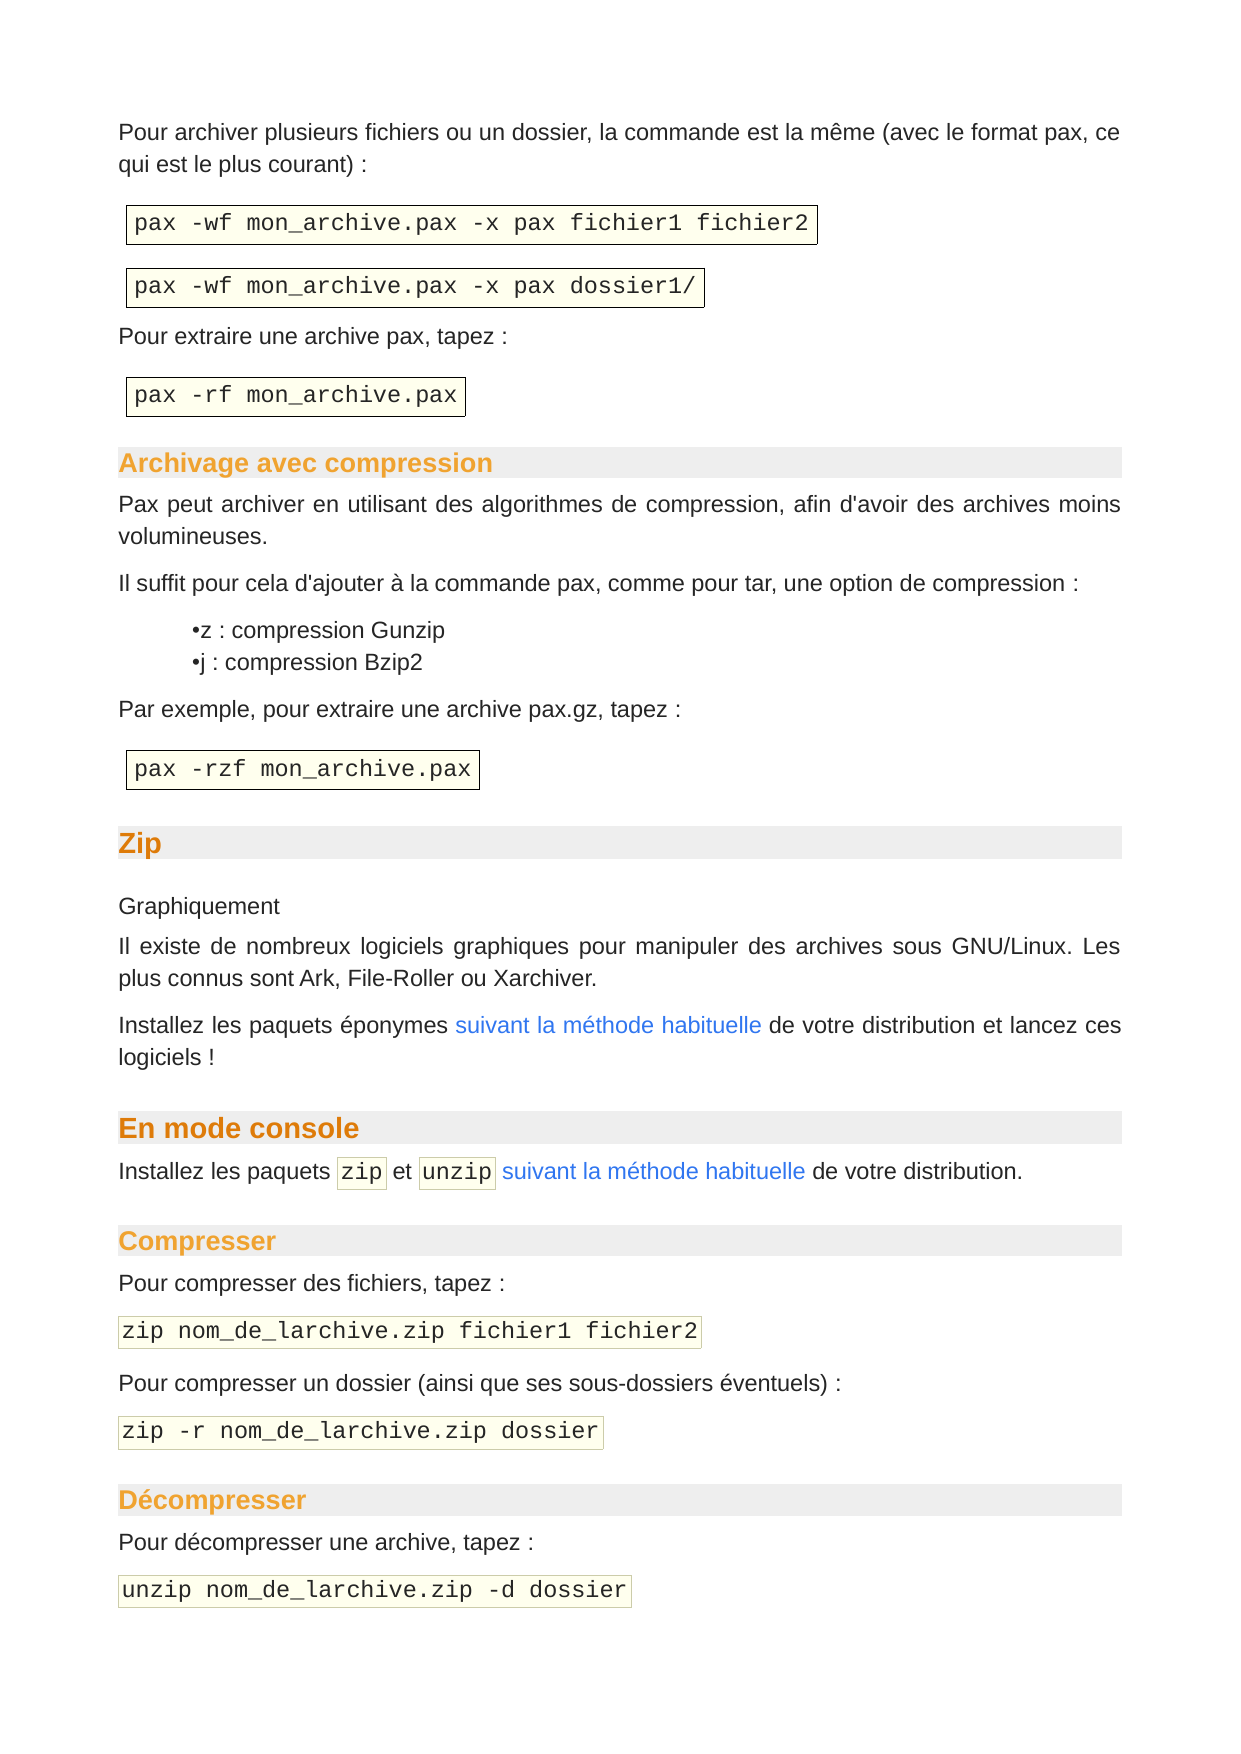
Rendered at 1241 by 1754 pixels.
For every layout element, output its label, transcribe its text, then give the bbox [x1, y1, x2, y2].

text Par exemple, pour extraire une archive pax.gz, tapez : [118, 696, 1122, 722]
text unzip [420, 1158, 495, 1189]
text zip -r nom_de_larchive.zip dossier [119, 1417, 603, 1449]
subtitle En mode console [118, 1111, 1122, 1144]
list z : compression Gunzip [118, 616, 1122, 643]
text pax -rzf mon_archive.pax [127, 751, 479, 789]
text pax -rf mon_archive.pax [127, 378, 465, 416]
subtitle Graphiquement [118, 893, 1122, 920]
text [818, 205, 1114, 244]
text [705, 268, 1114, 307]
text [632, 1575, 1122, 1607]
text Pax peut archiver en utilisant des algorithmes de compression, afin d'avoir des archives moins volumineuses. [118, 490, 1122, 549]
text Pour extraire une archive pax, tapez : [118, 322, 1122, 349]
text Installez les paquets [118, 1157, 337, 1189]
text [466, 377, 1114, 416]
text zip [338, 1158, 386, 1189]
text Installez les paquets éponymes suivant la méthode habituelle de votre distribution et lancez ces logiciels ! [118, 1011, 1122, 1070]
text pax -wf mon_archive.pax -x pax fichier1 fichier2 [127, 206, 817, 244]
subtitle Archivage avec compression [118, 447, 1122, 478]
text Il existe de nombreux logiciels graphiques pour manipuler des archives sous GNU/Linux. Les plus connus sont Ark, File-Roller ou Xarchiver. [118, 932, 1122, 991]
subtitle Zip [118, 826, 1122, 859]
text suivant la méthode habituelle de votre distribution. [496, 1157, 1122, 1189]
text Il suffit pour cela d'ajouter à la commande pax, comme pour tar, une option de compression : [118, 569, 1122, 596]
text unzip nom_de_larchive.zip -d dossier [119, 1576, 631, 1607]
text Pour archiver plusieurs fichiers ou un dossier, la commande est la même (avec le format pax, ce qui est le plus courant) : [118, 118, 1122, 177]
text [480, 750, 1114, 789]
text [604, 1416, 1122, 1449]
text et [387, 1157, 419, 1189]
text pax -wf mon_archive.pax -x pax dossier1/ [127, 269, 704, 307]
list j : compression Bzip2 [118, 648, 1122, 676]
text Pour compresser un dossier (ainsi que ses sous-dossiers éventuels) : [118, 1369, 1122, 1396]
subtitle Décompresser [118, 1484, 1122, 1516]
text Pour compresser des fichiers, tapez : [118, 1269, 1122, 1296]
text [702, 1316, 1122, 1348]
text zip nom_de_larchive.zip fichier1 fichier2 [119, 1317, 701, 1348]
text Pour décompresser une archive, tapez : [118, 1528, 1122, 1555]
subtitle Compresser [118, 1225, 1122, 1256]
